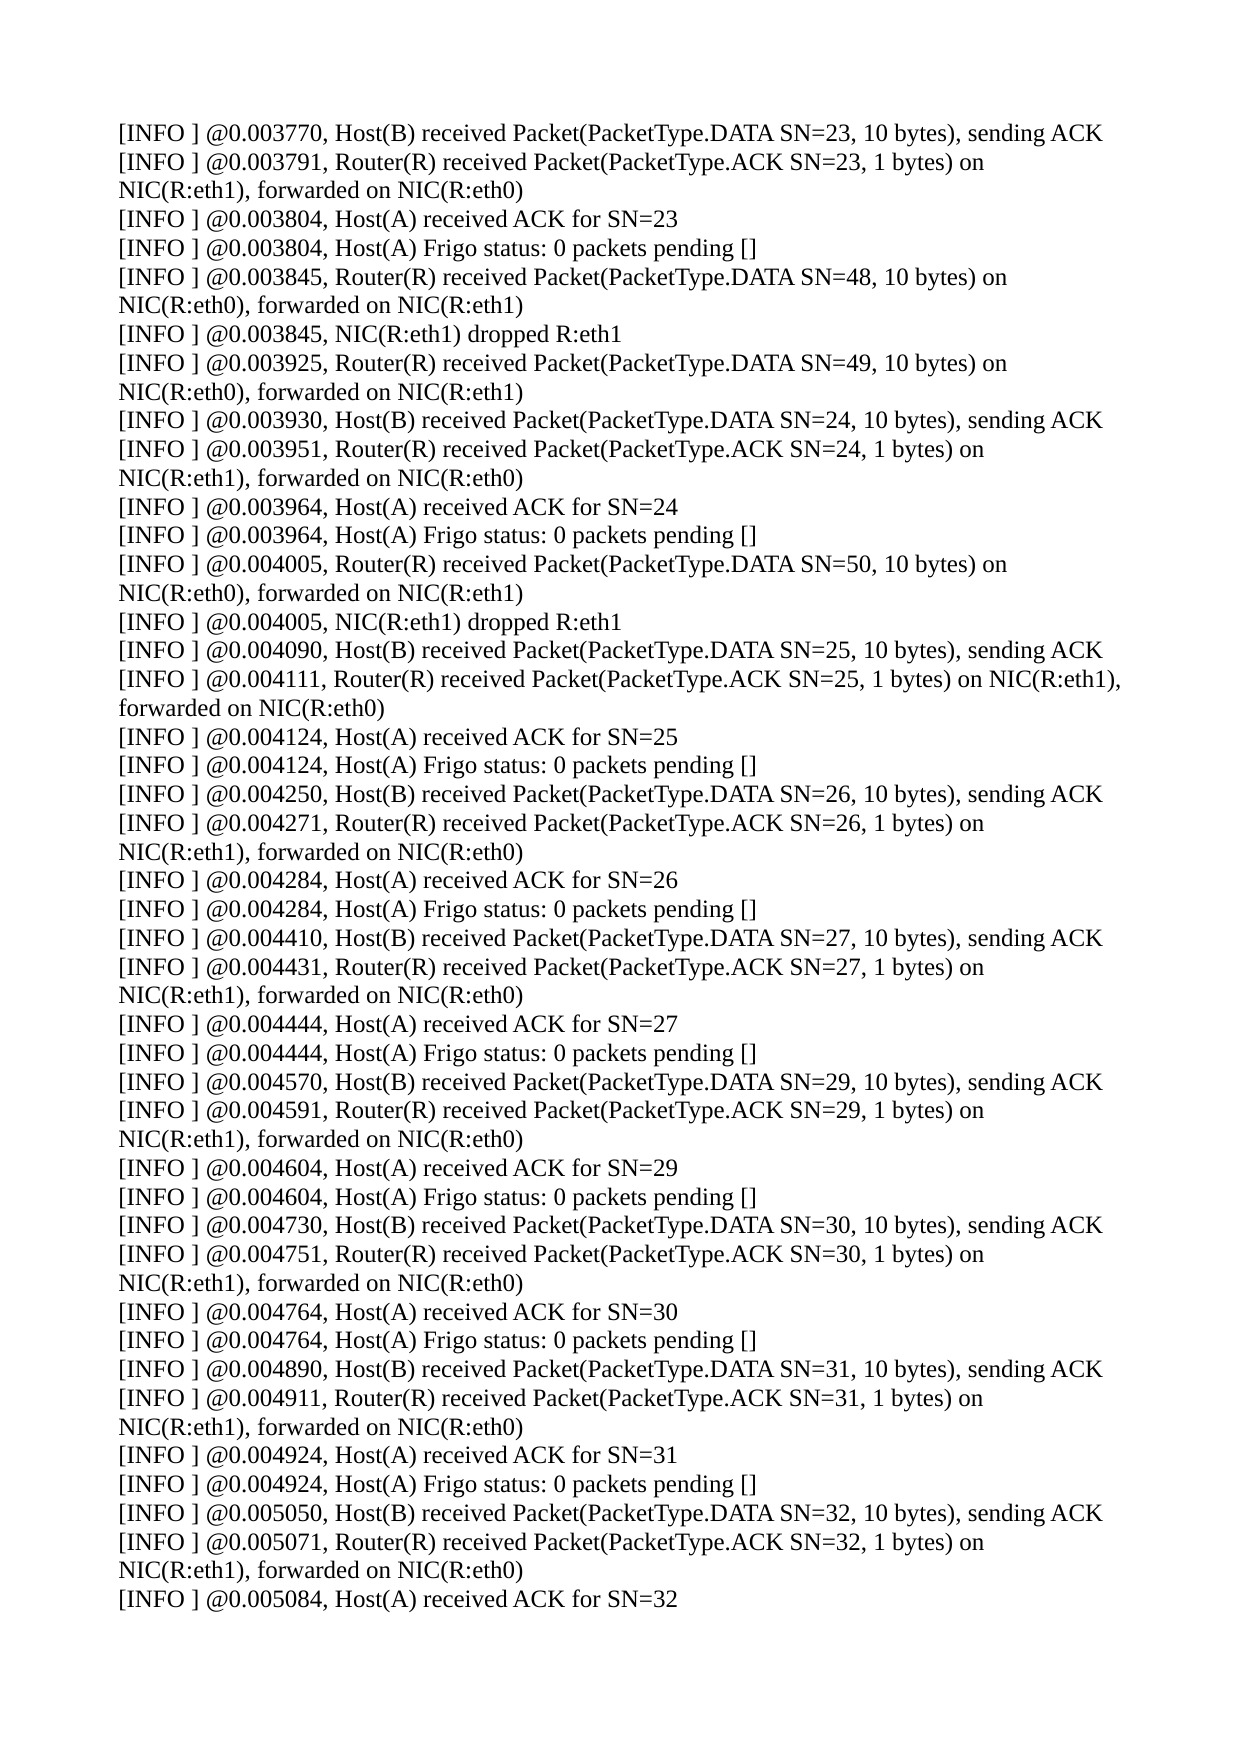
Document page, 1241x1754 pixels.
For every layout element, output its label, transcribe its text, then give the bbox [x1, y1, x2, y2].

text [INFO ] @0.004444, Host(A) Frigo status: 0 packets pending [] [118, 1038, 1122, 1067]
text [INFO ] @0.004764, Host(A) received ACK for SN=30 [118, 1297, 1122, 1326]
text [INFO ] @0.004890, Host(B) received Packet(PacketType.DATA SN=31, 10 bytes), sending ACK [118, 1354, 1122, 1383]
text [INFO ] @0.004604, Host(A) received ACK for SN=29 [118, 1153, 1122, 1182]
text [INFO ] @0.003964, Host(A) Frigo status: 0 packets pending [] [118, 521, 1122, 549]
text [INFO ] @0.004764, Host(A) Frigo status: 0 packets pending [] [118, 1326, 1122, 1354]
text [INFO ] @0.003951, Router(R) received Packet(PacketType.ACK SN=24, 1 bytes) on NIC(R:eth1), forwarded on NIC(R:eth0) [118, 434, 1122, 492]
text [INFO ] @0.003964, Host(A) received ACK for SN=24 [118, 492, 1122, 521]
text [INFO ] @0.004431, Router(R) received Packet(PacketType.ACK SN=27, 1 bytes) on NIC(R:eth1), forwarded on NIC(R:eth0) [118, 952, 1122, 1009]
text [INFO ] @0.004751, Router(R) received Packet(PacketType.ACK SN=30, 1 bytes) on NIC(R:eth1), forwarded on NIC(R:eth0) [118, 1239, 1122, 1297]
text [INFO ] @0.003930, Host(B) received Packet(PacketType.DATA SN=24, 10 bytes), sending ACK [118, 406, 1122, 434]
text [INFO ] @0.004284, Host(A) Frigo status: 0 packets pending [] [118, 894, 1122, 923]
text [INFO ] @0.004124, Host(A) Frigo status: 0 packets pending [] [118, 751, 1122, 779]
text [INFO ] @0.003770, Host(B) received Packet(PacketType.DATA SN=23, 10 bytes), sending ACK [118, 118, 1122, 147]
text [INFO ] @0.003845, Router(R) received Packet(PacketType.DATA SN=48, 10 bytes) on NIC(R:eth0), forwarded on NIC(R:eth1) [118, 262, 1122, 319]
text [INFO ] @0.004005, Router(R) received Packet(PacketType.DATA SN=50, 10 bytes) on NIC(R:eth0), forwarded on NIC(R:eth1) [118, 549, 1122, 607]
text [INFO ] @0.003804, Host(A) received ACK for SN=23 [118, 204, 1122, 233]
text [INFO ] @0.004911, Router(R) received Packet(PacketType.ACK SN=31, 1 bytes) on NIC(R:eth1), forwarded on NIC(R:eth0) [118, 1383, 1122, 1441]
text [INFO ] @0.004591, Router(R) received Packet(PacketType.ACK SN=29, 1 bytes) on NIC(R:eth1), forwarded on NIC(R:eth0) [118, 1096, 1122, 1153]
text [INFO ] @0.004090, Host(B) received Packet(PacketType.DATA SN=25, 10 bytes), sending ACK [118, 636, 1122, 664]
text [INFO ] @0.003845, NIC(R:eth1) dropped R:eth1 [118, 319, 1122, 348]
text [INFO ] @0.004111, Router(R) received Packet(PacketType.ACK SN=25, 1 bytes) on NIC(R:eth1), forwarded on NIC(R:eth0) [118, 664, 1122, 722]
text [INFO ] @0.003804, Host(A) Frigo status: 0 packets pending [] [118, 233, 1122, 262]
text [INFO ] @0.004924, Host(A) received ACK for SN=31 [118, 1441, 1122, 1469]
text [INFO ] @0.004604, Host(A) Frigo status: 0 packets pending [] [118, 1182, 1122, 1211]
text [INFO ] @0.004924, Host(A) Frigo status: 0 packets pending [] [118, 1469, 1122, 1498]
text [INFO ] @0.004124, Host(A) received ACK for SN=25 [118, 722, 1122, 751]
text [INFO ] @0.004570, Host(B) received Packet(PacketType.DATA SN=29, 10 bytes), sending ACK [118, 1067, 1122, 1096]
text [INFO ] @0.004730, Host(B) received Packet(PacketType.DATA SN=30, 10 bytes), sending ACK [118, 1211, 1122, 1239]
text [INFO ] @0.004410, Host(B) received Packet(PacketType.DATA SN=27, 10 bytes), sending ACK [118, 923, 1122, 952]
text [INFO ] @0.003791, Router(R) received Packet(PacketType.ACK SN=23, 1 bytes) on NIC(R:eth1), forwarded on NIC(R:eth0) [118, 147, 1122, 204]
text [INFO ] @0.004271, Router(R) received Packet(PacketType.ACK SN=26, 1 bytes) on NIC(R:eth1), forwarded on NIC(R:eth0) [118, 808, 1122, 866]
text [INFO ] @0.003925, Router(R) received Packet(PacketType.DATA SN=49, 10 bytes) on NIC(R:eth0), forwarded on NIC(R:eth1) [118, 348, 1122, 406]
text [INFO ] @0.004444, Host(A) received ACK for SN=27 [118, 1009, 1122, 1038]
text [INFO ] @0.005084, Host(A) received ACK for SN=32 [118, 1584, 1122, 1613]
text [INFO ] @0.004250, Host(B) received Packet(PacketType.DATA SN=26, 10 bytes), sending ACK [118, 779, 1122, 808]
text [INFO ] @0.005071, Router(R) received Packet(PacketType.ACK SN=32, 1 bytes) on NIC(R:eth1), forwarded on NIC(R:eth0) [118, 1527, 1122, 1584]
text [INFO ] @0.004284, Host(A) received ACK for SN=26 [118, 866, 1122, 894]
text [INFO ] @0.004005, NIC(R:eth1) dropped R:eth1 [118, 607, 1122, 636]
text [INFO ] @0.005050, Host(B) received Packet(PacketType.DATA SN=32, 10 bytes), sending ACK [118, 1498, 1122, 1527]
